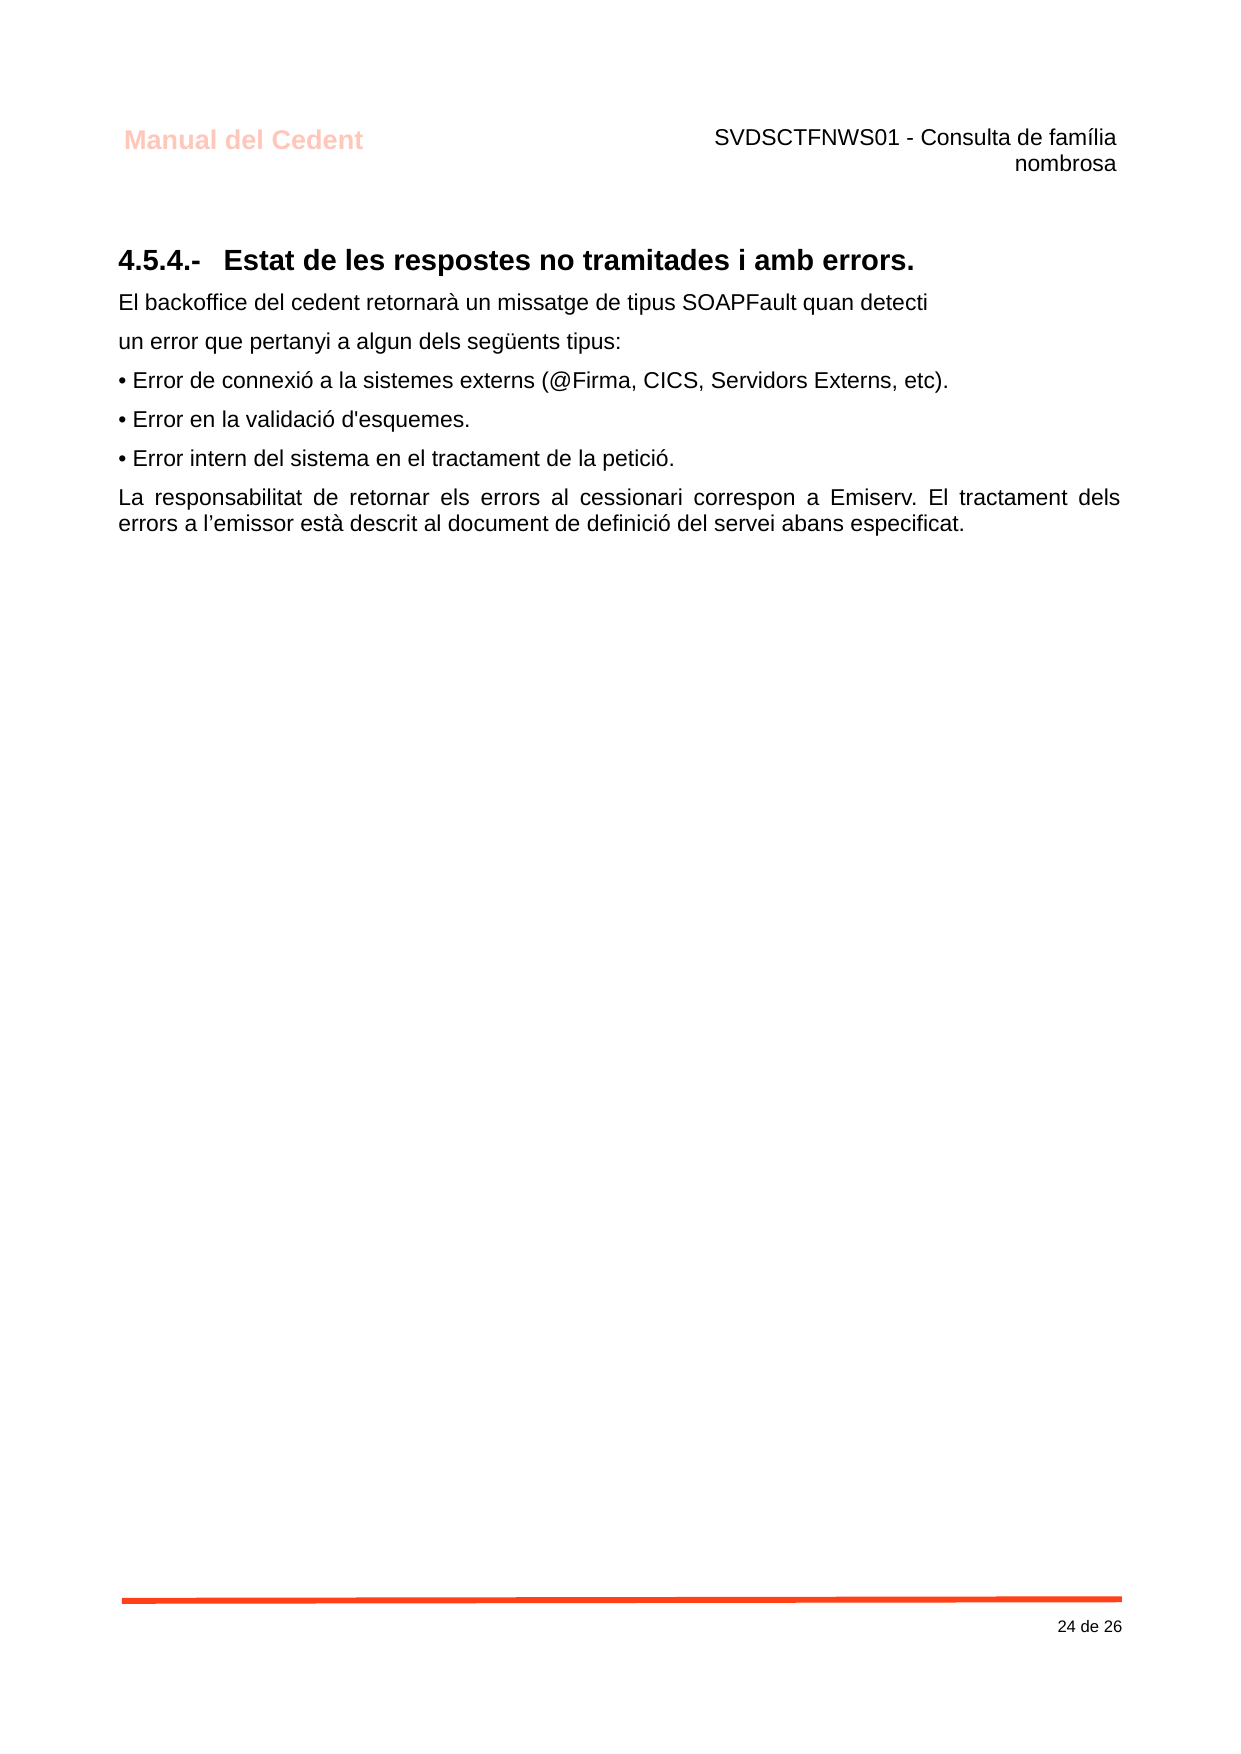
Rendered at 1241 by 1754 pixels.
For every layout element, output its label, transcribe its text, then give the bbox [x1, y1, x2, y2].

text un error que pertanyi a algun dels següents tipus: [118, 328, 1122, 354]
subtitle Estat de les respostes no tramitades i amb errors. [118, 243, 1122, 277]
text • Error intern del sistema en el tractament de la petició. [118, 445, 1122, 471]
text • Error de connexió a la sistemes externs (@Firma, CICS, Servidors Externs, etc). [118, 367, 1122, 393]
text • Error en la validació d'esquemes. [118, 406, 1122, 432]
text El backoffice del cedent retornarà un missatge de tipus SOAPFault quan detecti [118, 289, 1122, 316]
text La responsabilitat de retornar els errors al cessionari correspon a Emiserv. El tractament dels errors a l’emissor està descrit al document de definició del servei abans especificat. [118, 484, 1122, 536]
